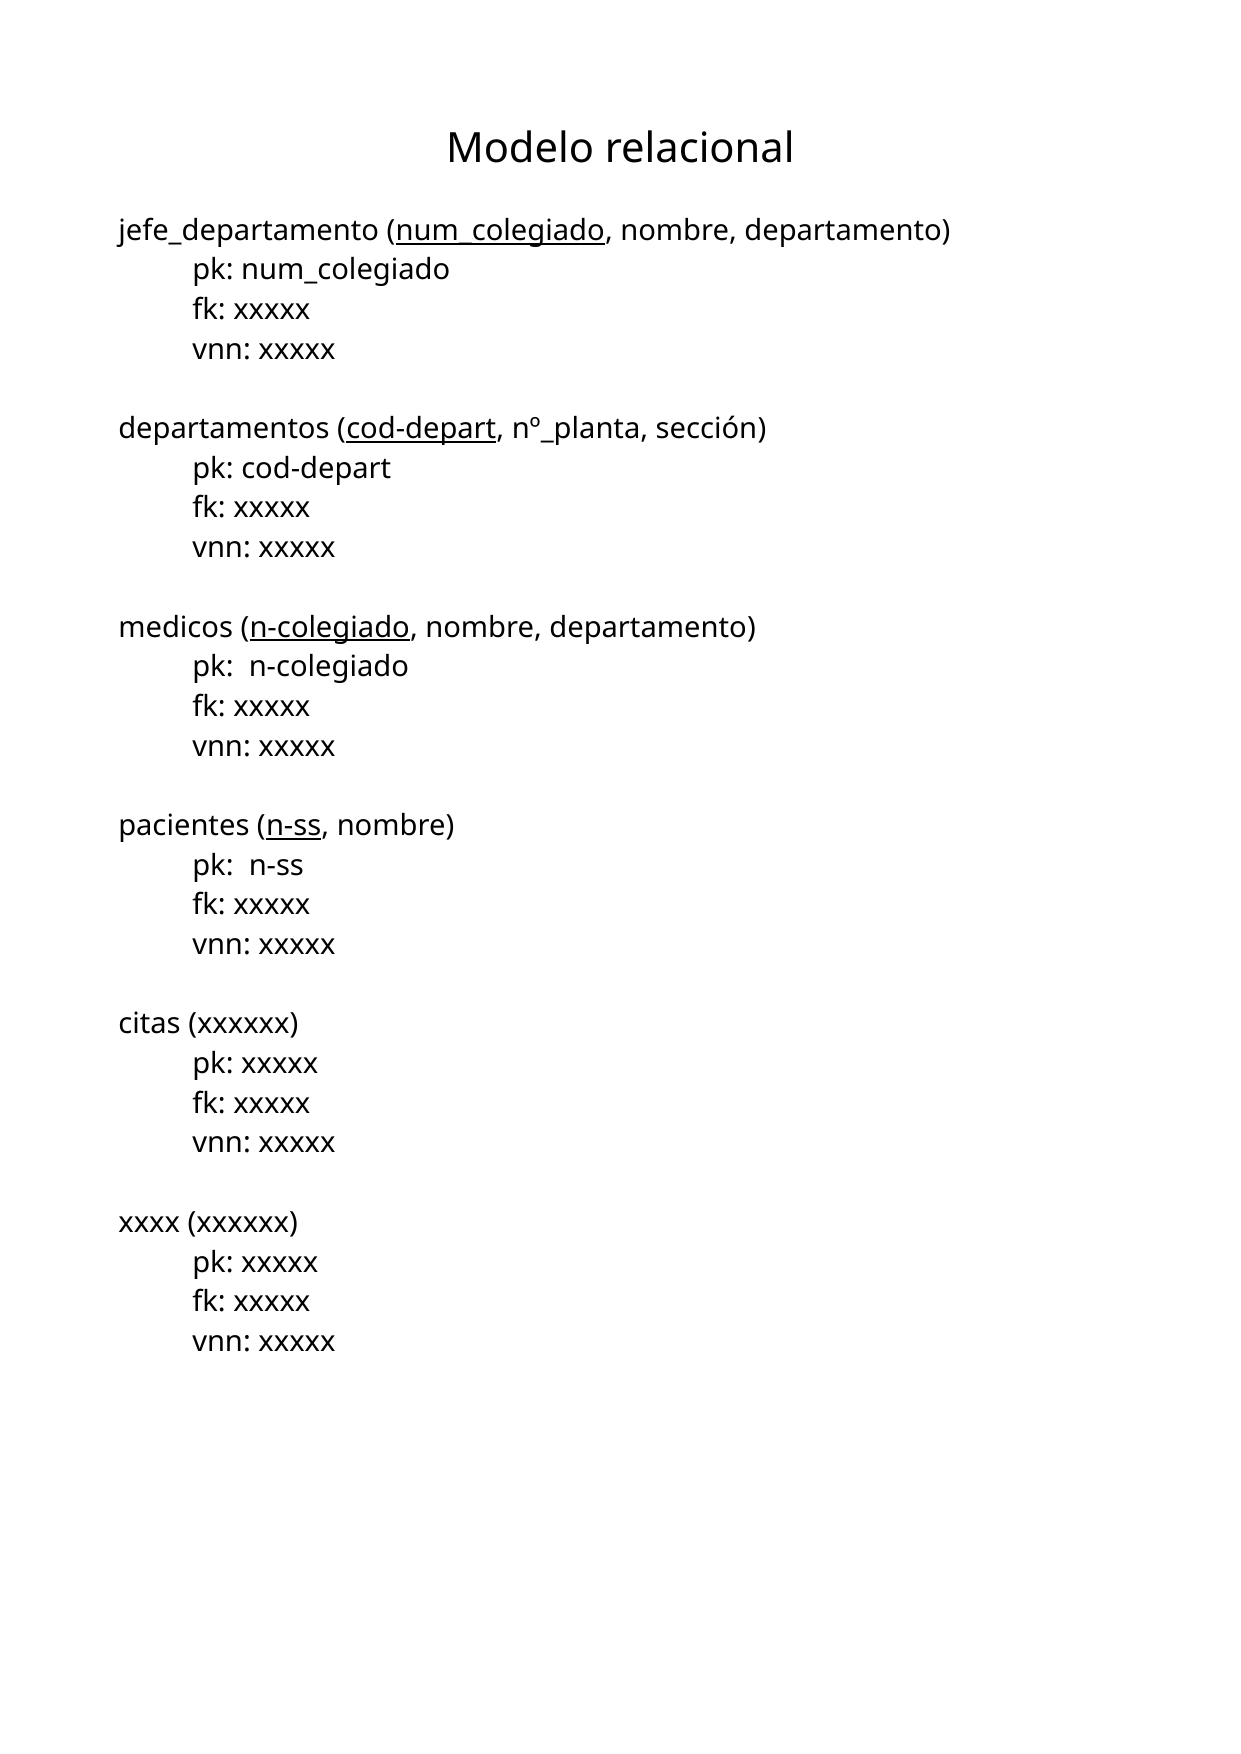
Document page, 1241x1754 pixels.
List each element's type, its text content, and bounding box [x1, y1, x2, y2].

text pk: num_colegiado [118, 249, 1122, 288]
text vnn: xxxxx [118, 923, 1122, 963]
text pacientes (n-ss, nombre) [118, 804, 1122, 844]
text xxxx (xxxxxx) [118, 1201, 1122, 1241]
text fk: xxxxx [118, 288, 1122, 328]
text fk: xxxxx [118, 1082, 1122, 1122]
text pk: xxxxx [118, 1042, 1122, 1082]
text medicos (n-colegiado, nombre, departamento) [118, 606, 1122, 646]
text vnn: xxxxx [118, 1320, 1122, 1360]
text departamentos (cod-depart, nº_planta, sección) [118, 407, 1122, 447]
text vnn: xxxxx [118, 1122, 1122, 1161]
text vnn: xxxxx [118, 328, 1122, 368]
text Modelo relacional [118, 118, 1122, 175]
text fk: xxxxx [118, 1281, 1122, 1320]
text vnn: xxxxx [118, 725, 1122, 764]
text fk: xxxxx [118, 487, 1122, 526]
text citas (xxxxxx) [118, 1003, 1122, 1042]
text fk: xxxxx [118, 685, 1122, 725]
text pk: n-ss [118, 844, 1122, 884]
text vnn: xxxxx [118, 526, 1122, 566]
text pk: xxxxx [118, 1241, 1122, 1281]
text pk: n-colegiado [118, 646, 1122, 685]
text pk: cod-depart [118, 447, 1122, 487]
text fk: xxxxx [118, 884, 1122, 923]
text jefe_departamento (num_colegiado, nombre, departamento) [118, 209, 1122, 249]
